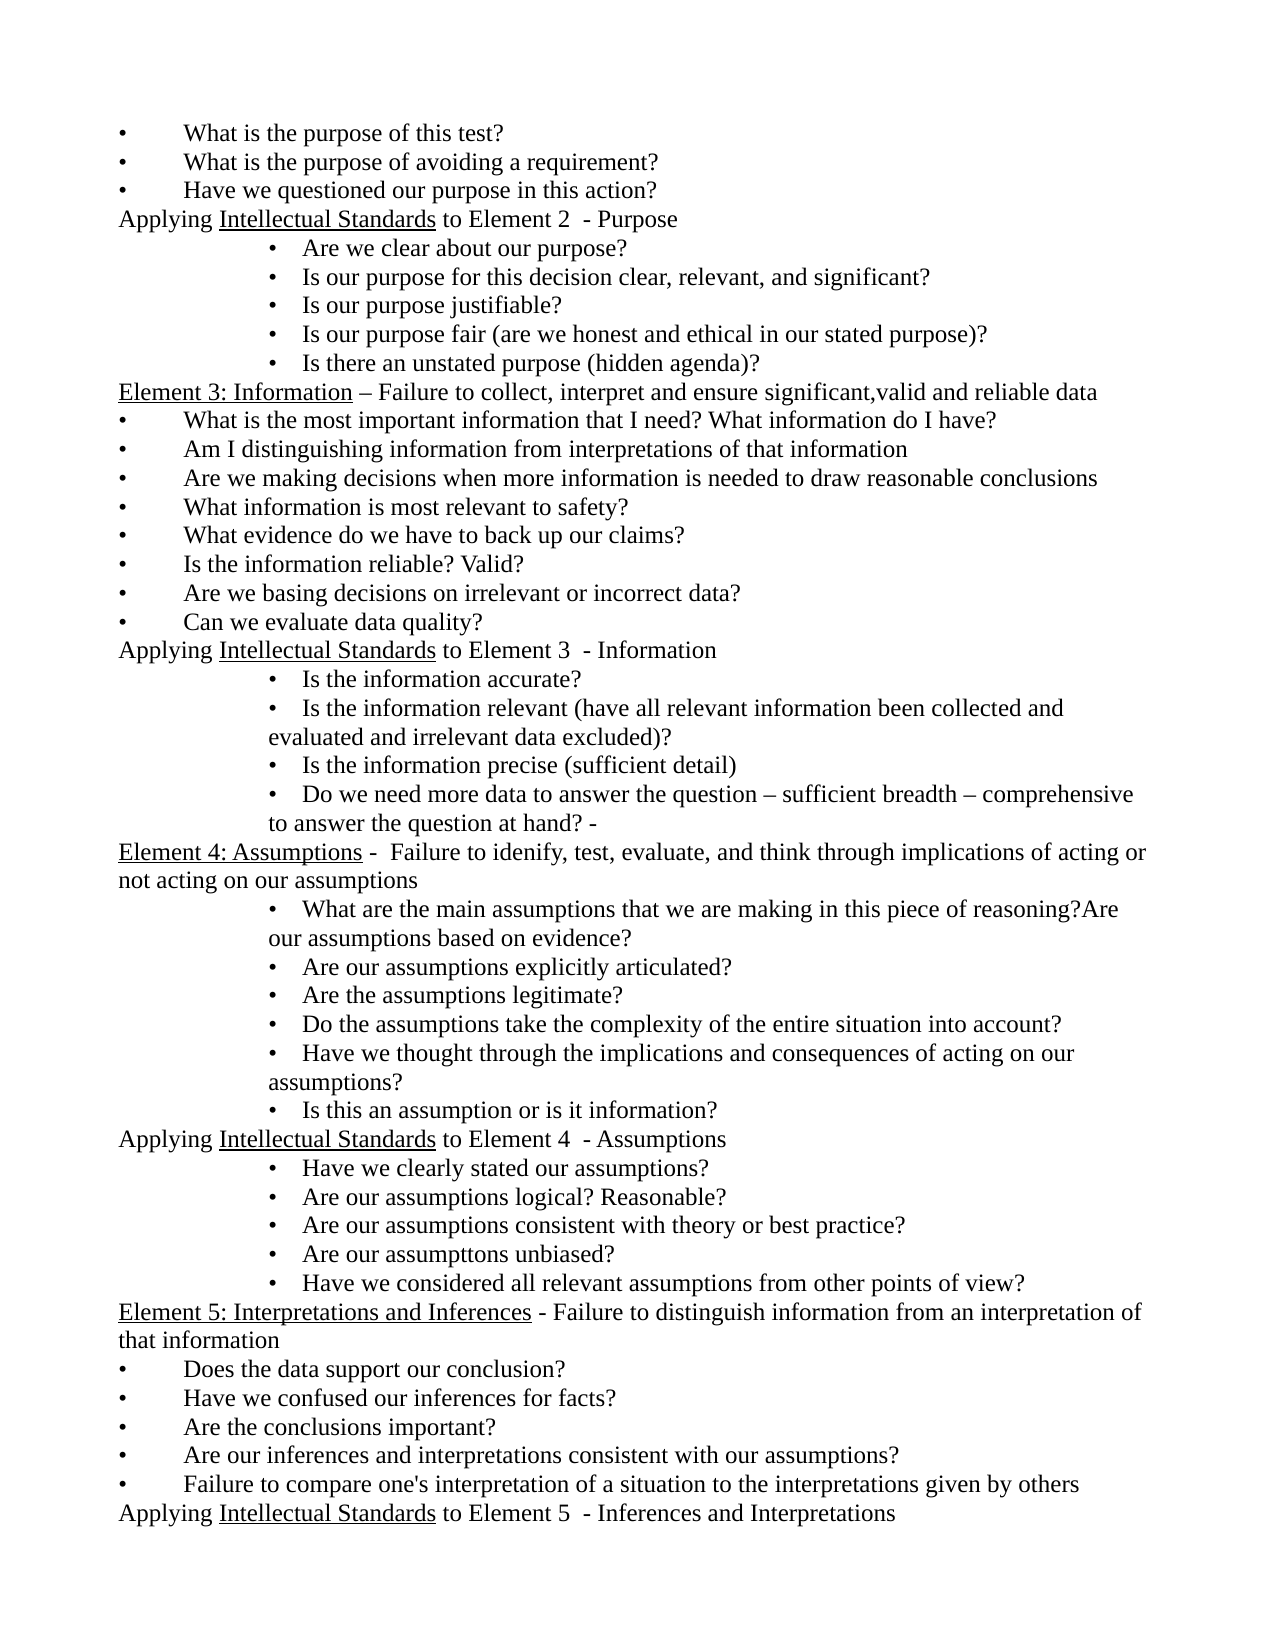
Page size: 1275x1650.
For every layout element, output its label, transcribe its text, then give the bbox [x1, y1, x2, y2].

text Element 4: Assumptions - Failure to idenify, test, evaluate, and think through implications of acting or not acting on our assumptions [118, 837, 1157, 894]
text • Is the information reliable? Valid? [118, 549, 1157, 578]
text • Have we considered all relevant assumptions from other points of view? [268, 1268, 1157, 1297]
text • What is the most important information that I need? What information do I have? [118, 406, 1157, 434]
text • Is the information accurate? [268, 664, 1157, 693]
text • Are our assumptions explicitly articulated? [268, 952, 1157, 981]
text Applying Intellectual Standards to Element 4 - Assumptions [118, 1124, 1157, 1153]
text • Failure to compare one's interpretation of a situation to the interpretations given by others [118, 1469, 1157, 1498]
text • Are our assumptions logical? Reasonable? [268, 1182, 1157, 1211]
text Element 3: Information – Failure to collect, interpret and ensure significant,valid and reliable data [118, 377, 1157, 406]
text • Have we clearly stated our assumptions? [268, 1153, 1157, 1182]
text • Is the information relevant (have all relevant information been collected and evaluated and irrelevant data excluded)? [268, 693, 1157, 751]
text • Am I distinguishing information from interpretations of that information [118, 434, 1157, 463]
text • Are our assumpttons unbiased? [268, 1239, 1157, 1268]
text • What is the purpose of this test? [118, 118, 1157, 147]
text Element 5: Interpretations and Inferences - Failure to distinguish information from an interpretation of that information [118, 1297, 1157, 1354]
text • Is our purpose justifiable? [268, 291, 1157, 319]
text • What is the purpose of avoiding a requirement? [118, 147, 1157, 176]
text • Are our assumptions consistent with theory or best practice? [268, 1211, 1157, 1239]
text • Have we thought through the implications and consequences of acting on our assumptions? [268, 1038, 1157, 1096]
text • Is our purpose fair (are we honest and ethical in our stated purpose)? [268, 319, 1157, 348]
text • Does the data support our conclusion? [118, 1354, 1157, 1383]
text • What are the main assumptions that we are making in this piece of reasoning?Are our assumptions based on evidence? [268, 894, 1157, 952]
text • Is there an unstated purpose (hidden agenda)? [268, 348, 1157, 377]
text Applying Intellectual Standards to Element 2 - Purpose [118, 204, 1157, 233]
text • What information is most relevant to safety? [118, 492, 1157, 521]
text Applying Intellectual Standards to Element 5 - Inferences and Interpretations [118, 1498, 1157, 1527]
text • Are we making decisions when more information is needed to draw reasonable conclusions [118, 463, 1157, 492]
text • Is our purpose for this decision clear, relevant, and significant? [268, 262, 1157, 291]
text • Is the information precise (sufficient detail) [268, 751, 1157, 779]
text • Are the conclusions important? [118, 1412, 1157, 1441]
text • Is this an assumption or is it information? [268, 1096, 1157, 1124]
text • Have we questioned our purpose in this action? [118, 176, 1157, 204]
text • Are our inferences and interpretations consistent with our assumptions? [118, 1441, 1157, 1469]
text • Are the assumptions legitimate? [268, 981, 1157, 1009]
text Applying Intellectual Standards to Element 3 - Information [118, 636, 1157, 664]
text • Have we confused our inferences for facts? [118, 1383, 1157, 1412]
text • Are we clear about our purpose? [268, 233, 1157, 262]
text • Do we need more data to answer the question – sufficient breadth – comprehensive to answer the question at hand? - [268, 779, 1157, 837]
text • Do the assumptions take the complexity of the entire situation into account? [268, 1009, 1157, 1038]
text • Are we basing decisions on irrelevant or incorrect data? [118, 578, 1157, 607]
text • What evidence do we have to back up our claims? [118, 521, 1157, 549]
text • Can we evaluate data quality? [118, 607, 1157, 636]
